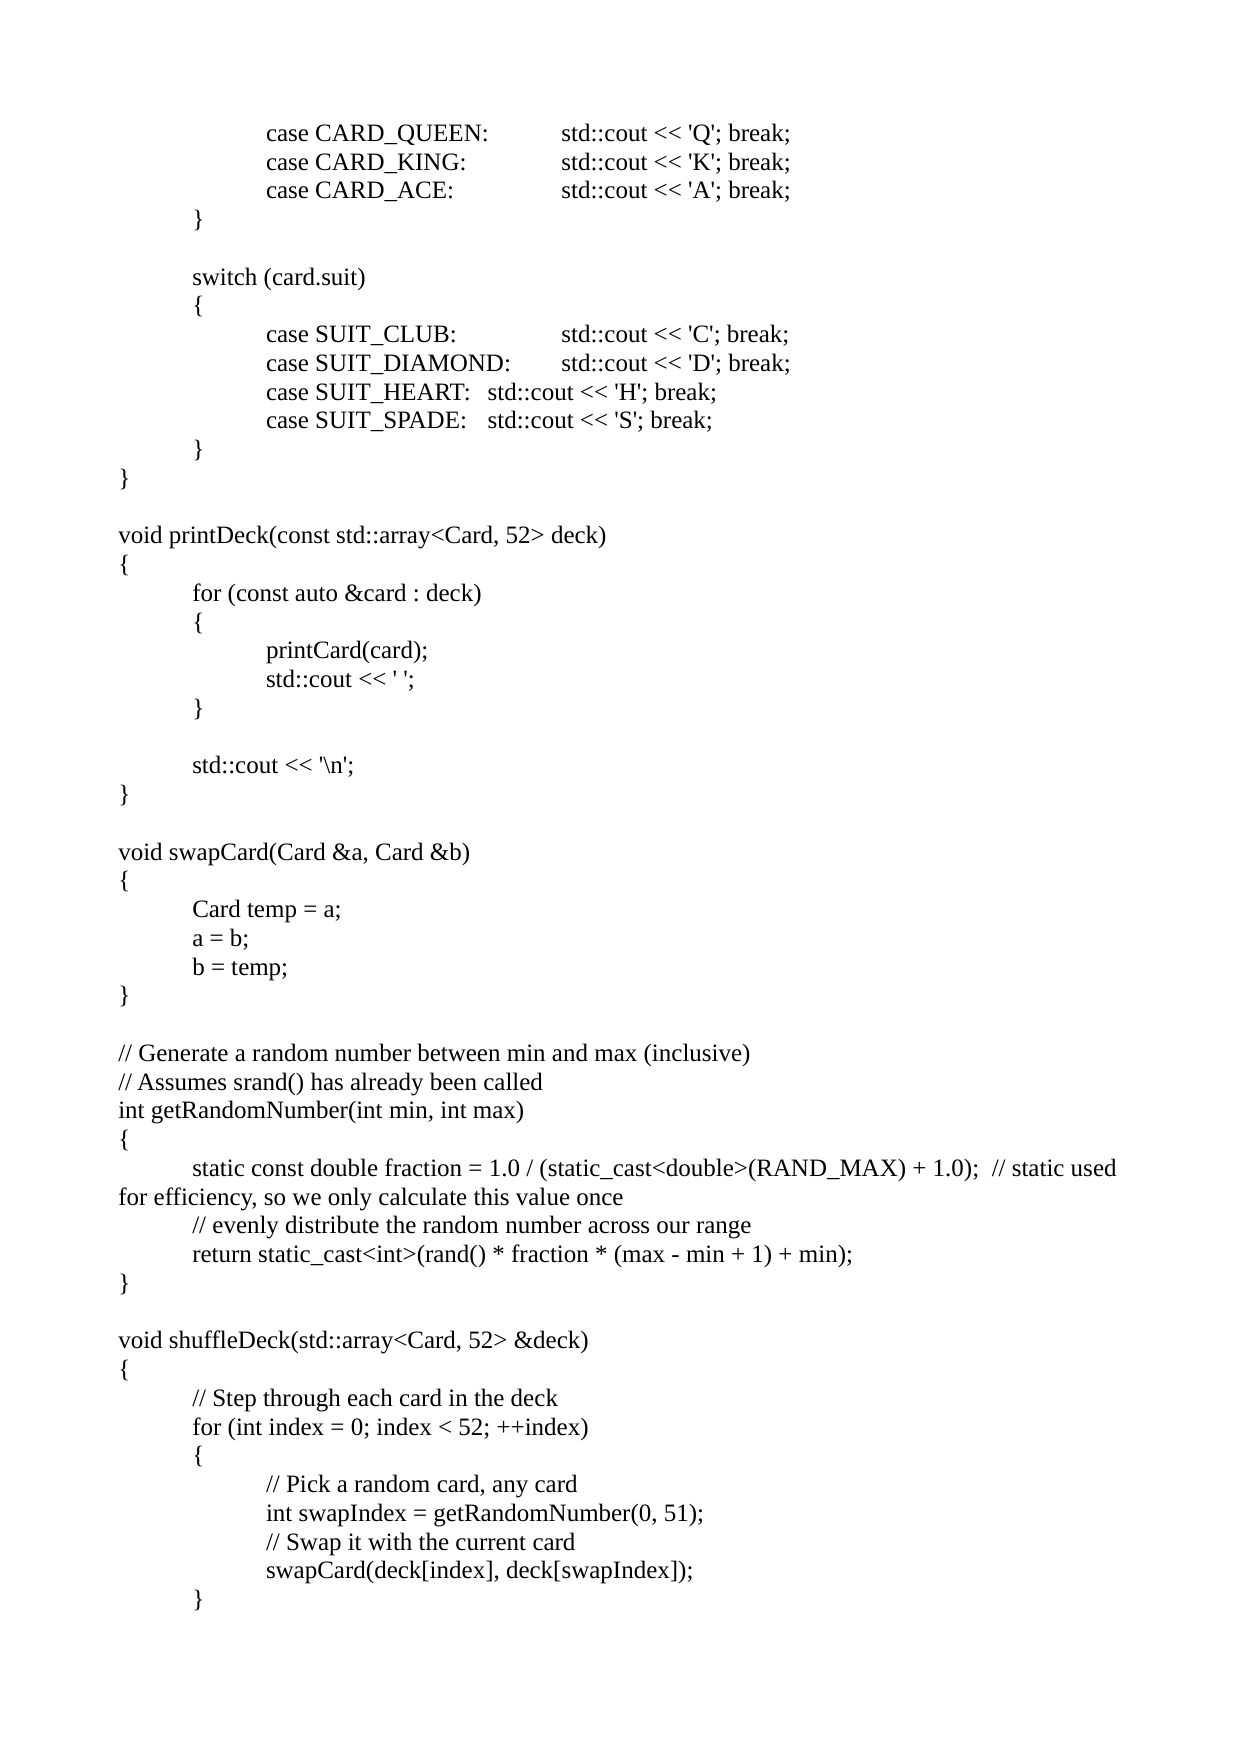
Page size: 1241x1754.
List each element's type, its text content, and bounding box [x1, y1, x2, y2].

text } [118, 463, 1122, 492]
text int getRandomNumber(int min, int max) [118, 1096, 1122, 1124]
text // Assumes srand() has already been called [118, 1067, 1122, 1096]
text { [118, 607, 1122, 636]
text // evenly distribute the random number across our range [118, 1211, 1122, 1239]
text int swapIndex = getRandomNumber(0, 51); [118, 1498, 1122, 1527]
text void printDeck(const std::array<Card, 52> deck) [118, 521, 1122, 549]
text for (int index = 0; index < 52; ++index) [118, 1412, 1122, 1441]
text case SUIT_CLUB: std::cout << 'C'; break; [118, 319, 1122, 348]
text // Step through each card in the deck [118, 1383, 1122, 1412]
text swapCard(deck[index], deck[swapIndex]); [118, 1556, 1122, 1584]
text } [118, 434, 1122, 463]
text } [118, 204, 1122, 233]
text Card temp = a; [118, 894, 1122, 923]
text } [118, 693, 1122, 722]
text a = b; [118, 923, 1122, 952]
text case SUIT_SPADE: std::cout << 'S'; break; [118, 406, 1122, 434]
text switch (card.suit) [118, 262, 1122, 291]
text std::cout << '\n'; [118, 751, 1122, 779]
text case SUIT_HEART: std::cout << 'H'; break; [118, 377, 1122, 406]
text case CARD_QUEEN: std::cout << 'Q'; break; [118, 118, 1122, 147]
text { [118, 291, 1122, 319]
text // Generate a random number between min and max (inclusive) [118, 1038, 1122, 1067]
text // Pick a random card, any card [118, 1469, 1122, 1498]
text case CARD_KING: std::cout << 'K'; break; [118, 147, 1122, 176]
text } [118, 981, 1122, 1009]
text case CARD_ACE: std::cout << 'A'; break; [118, 176, 1122, 204]
text { [118, 1441, 1122, 1469]
text void shuffleDeck(std::array<Card, 52> &deck) [118, 1326, 1122, 1354]
text { [118, 866, 1122, 894]
text { [118, 1354, 1122, 1383]
text for (const auto &card : deck) [118, 578, 1122, 607]
text { [118, 1124, 1122, 1153]
text } [118, 1268, 1122, 1297]
text } [118, 1584, 1122, 1613]
text static const double fraction = 1.0 / (static_cast<double>(RAND_MAX) + 1.0); // static used for efficiency, so we only calculate this value once [118, 1153, 1122, 1211]
text return static_cast<int>(rand() * fraction * (max - min + 1) + min); [118, 1239, 1122, 1268]
text } [118, 779, 1122, 808]
text std::cout << ' '; [118, 664, 1122, 693]
text // Swap it with the current card [118, 1527, 1122, 1556]
text case SUIT_DIAMOND: std::cout << 'D'; break; [118, 348, 1122, 377]
text printCard(card); [118, 636, 1122, 664]
text b = temp; [118, 952, 1122, 981]
text { [118, 549, 1122, 578]
text void swapCard(Card &a, Card &b) [118, 837, 1122, 866]
